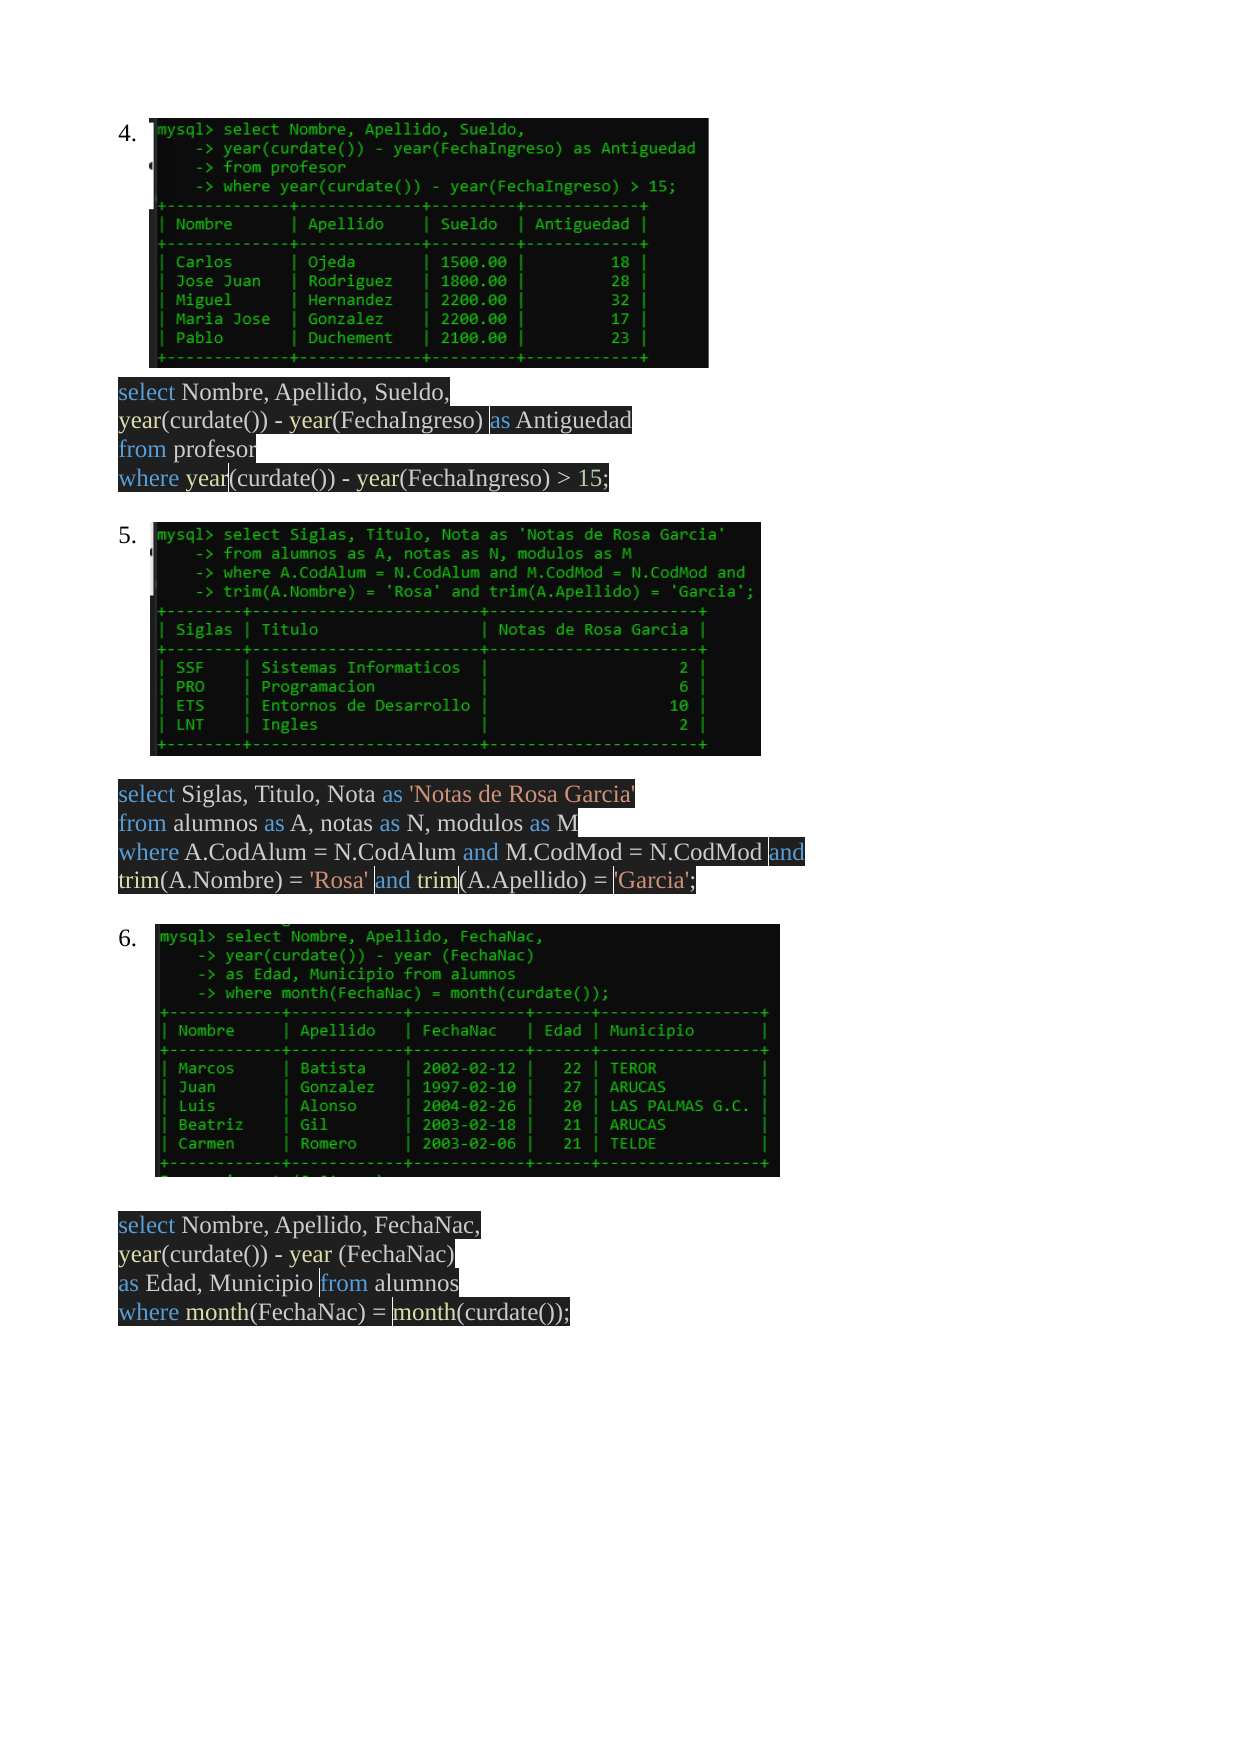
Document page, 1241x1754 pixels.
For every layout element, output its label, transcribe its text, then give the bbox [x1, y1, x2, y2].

text 4. [118, 118, 149, 147]
picture [149, 118, 709, 368]
text where month(FechaNac) = month(curdate()); [118, 1297, 1122, 1326]
text year(curdate()) - year(FechaIngreso) as Antiguedad [118, 406, 1122, 434]
text select Siglas, Titulo, Nota as 'Notas de Rosa Garcia' [118, 779, 1122, 808]
text from profesor [118, 434, 1122, 463]
text from alumnos as A, notas as N, modulos as M [118, 808, 1122, 837]
text where year(curdate()) - year(FechaIngreso) > 15; [118, 463, 1122, 492]
text 5. [118, 521, 1122, 549]
text as Edad, Municipio from alumnos [118, 1268, 1122, 1297]
picture [155, 924, 780, 1177]
text 6. [118, 923, 1122, 952]
picture [150, 522, 761, 756]
text [709, 118, 1122, 147]
text where A.CodAlum = N.CodAlum and M.CodMod = N.CodMod and [118, 837, 1122, 866]
text select Nombre, Apellido, Sueldo, [118, 377, 1122, 406]
text select Nombre, Apellido, FechaNac, [118, 1211, 1122, 1239]
text year(curdate()) - year (FechaNac) [118, 1239, 1122, 1268]
text trim(A.Nombre) = 'Rosa' and trim(A.Apellido) = 'Garcia'; [118, 866, 1122, 894]
